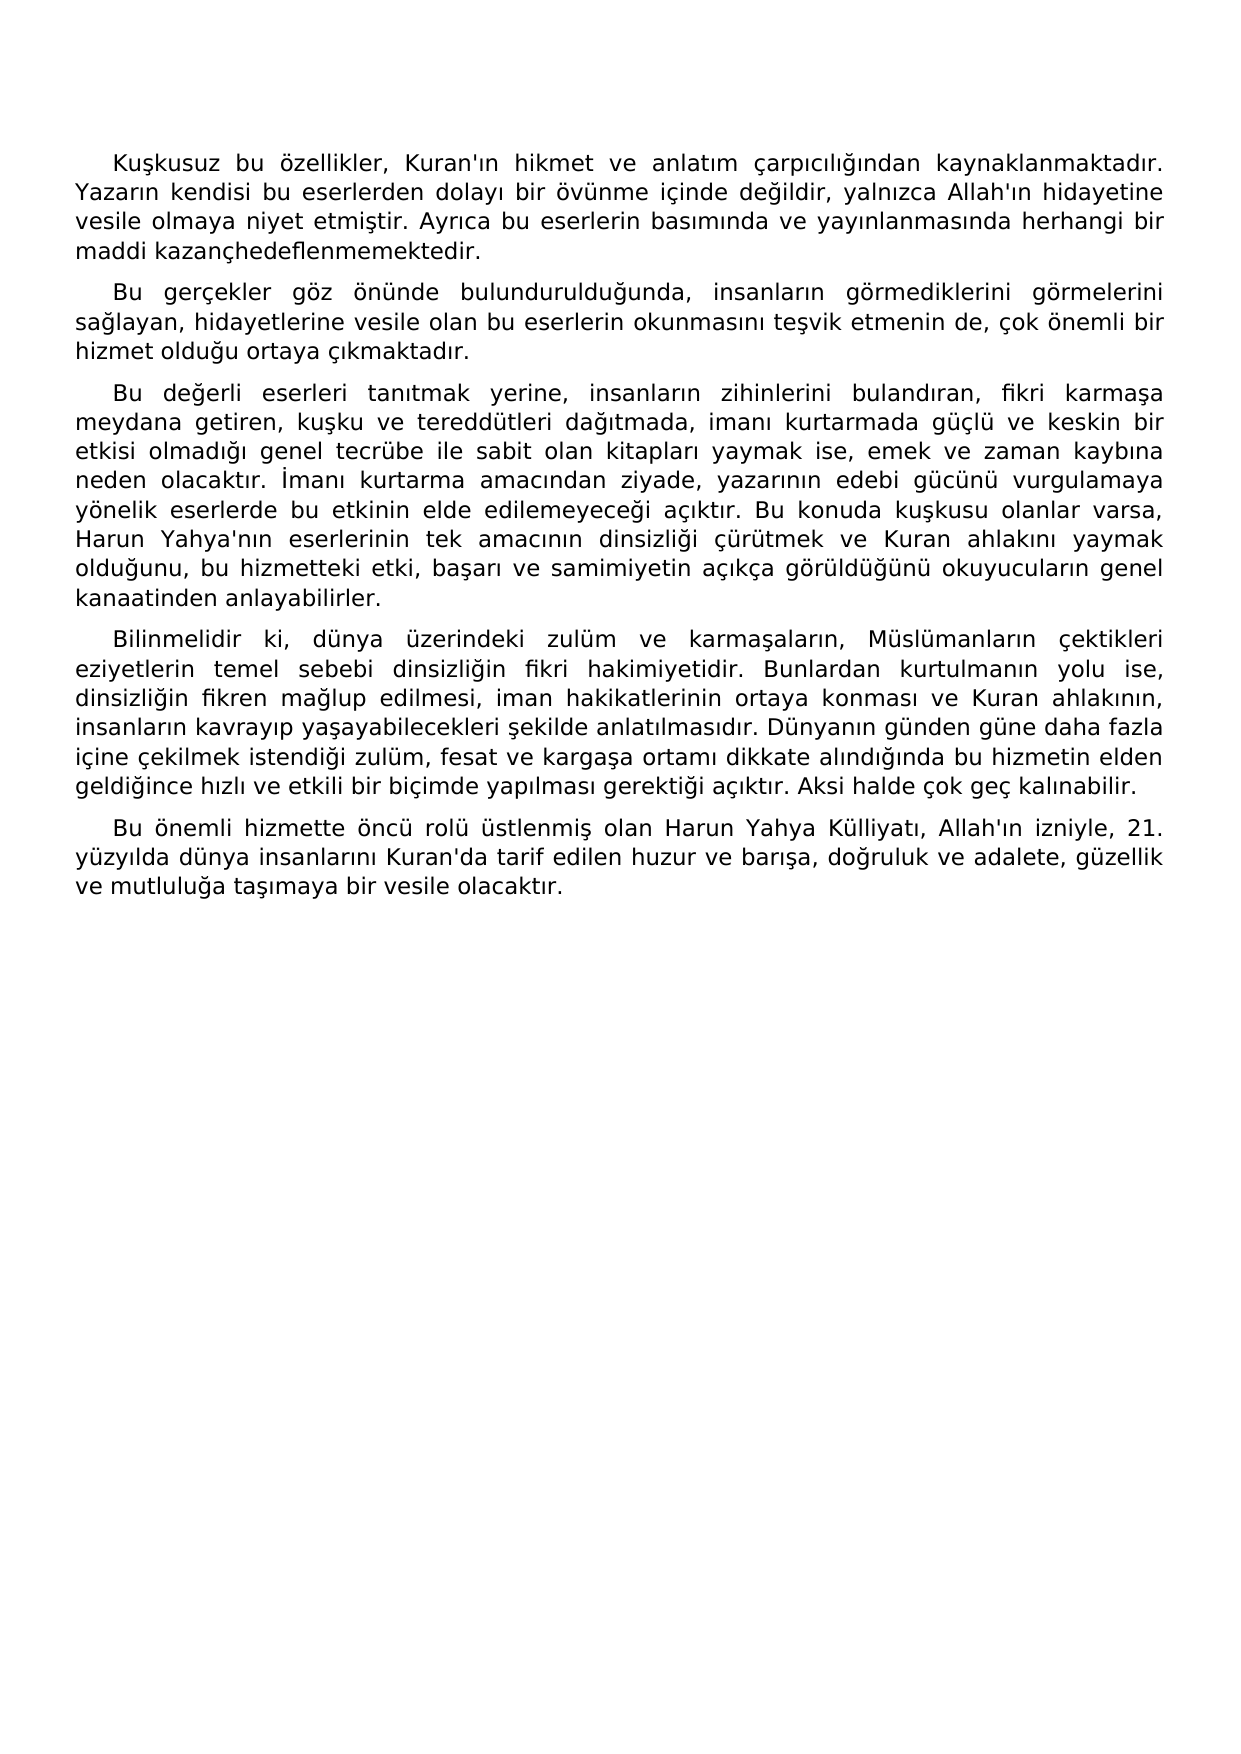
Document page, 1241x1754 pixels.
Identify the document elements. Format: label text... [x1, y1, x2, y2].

text Bu önemli hizmette öncü rolü üstlenmiş olan Harun Yahya Külliyatı, Allah'ın izniyle, 21. yüzyılda dünya insanlarını Kuran'da tarif edilen huzur ve barışa, doğruluk ve adalete, güzellik ve mutluluğa taşımaya bir vesile olacaktır. [75, 815, 1165, 900]
text Bu değerli eserleri tanıtmak yerine, insanların zihinlerini bulandıran, fikri karmaşa meydana getiren, kuşku ve tereddütleri dağıtmada, imanı kurtarmada güçlü ve keskin bir etkisi olmadığı genel tecrübe ile sabit olan kitapları yaymak ise, emek ve zaman kaybına neden olacaktır. İmanı kurtarma amacından ziyade, yazarının edebi gücünü vurgulamaya yönelik eserlerde bu etkinin elde edilemeyeceği açıktır. Bu konuda kuşkusu olanlar varsa, Harun Yahya'nın eserlerinin tek amacının dinsizliği çürütmek ve Kuran ahlakını yaymak olduğunu, bu hizmetteki etki, başarı ve samimiyetin açıkça görüldüğünü okuyucuların genel kanaatinden anlayabilirler. [75, 380, 1165, 611]
text Kuşkusuz bu özellikler, Kuran'ın hikmet ve anlatım çarpıcılığından kaynaklanmaktadır. Yazarın kendisi bu eserlerden dolayı bir övünme içinde değildir, yalnızca Allah'ın hidayetine vesile olmaya niyet etmiştir. Ayrıca bu eserlerin basımında ve yayınlanmasında herhangi bir maddi kazançhedeflenmemektedir. [75, 150, 1165, 264]
text Bilinmelidir ki, dünya üzerindeki zulüm ve karmaşaların, Müslümanların çektikleri eziyetlerin temel sebebi dinsizliğin fikri hakimiyetidir. Bunlardan kurtulmanın yolu ise, dinsizliğin fikren mağlup edilmesi, iman hakikatlerinin ortaya konması ve Kuran ahlakının, insanların kavrayıp yaşayabilecekleri şekilde anlatılmasıdır. Dünyanın günden güne daha fazla içine çekilmek istendiği zulüm, fesat ve kargaşa ortamı dikkate alındığında bu hizmetin elden geldiğince hızlı ve etkili bir biçimde yapılması gerektiği açıktır. Aksi halde çok geç kalınabilir. [75, 627, 1165, 799]
text Bu gerçekler göz önünde bulundurulduğunda, insanların görmediklerini görmelerini sağlayan, hidayetlerine vesile olan bu eserlerin okunmasını teşvik etmenin de, çok önemli bir hizmet olduğu ortaya çıkmaktadır. [75, 279, 1165, 365]
